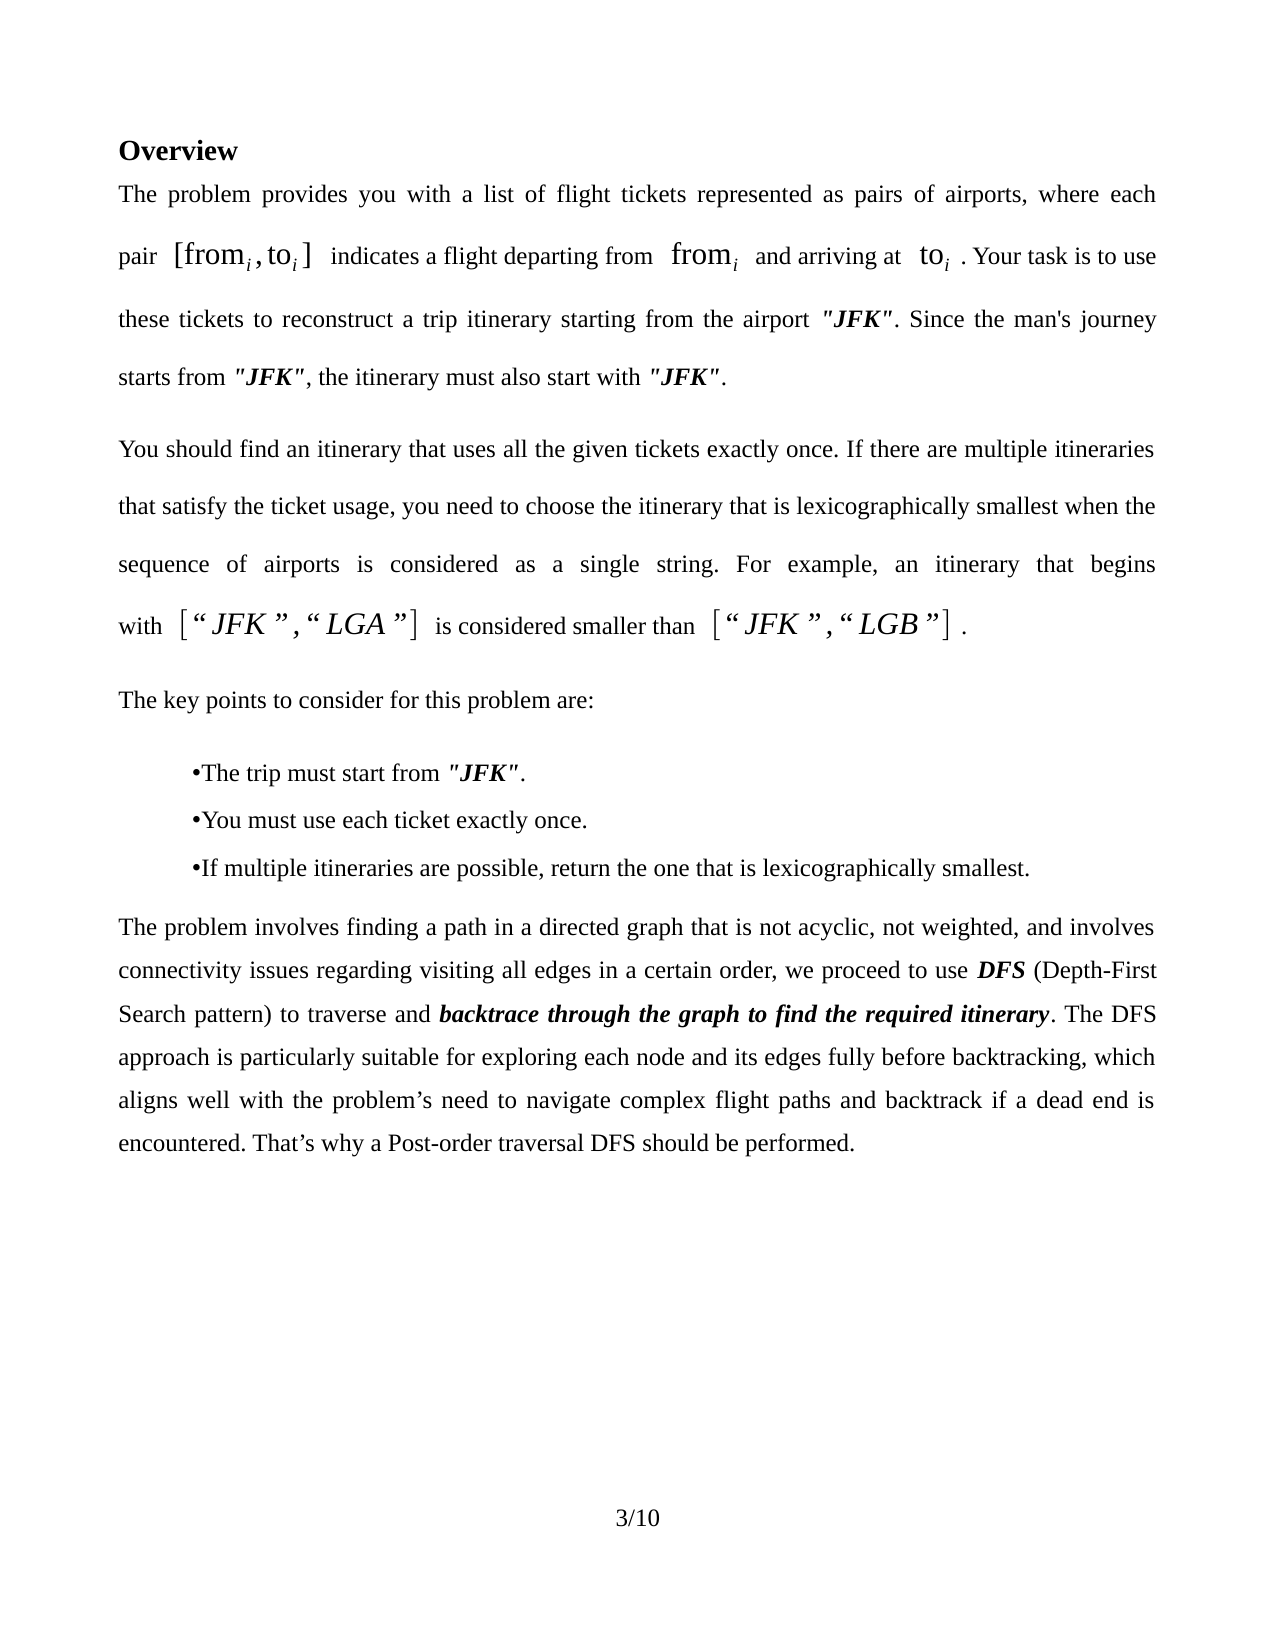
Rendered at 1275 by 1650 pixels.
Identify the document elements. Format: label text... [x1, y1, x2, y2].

text The problem provides you with a list of flight tickets represented as pairs of airports, where each pair indicates a flight departing from and arriving at . Your task is to use these tickets to reconstruct a trip itinerary starting from the airport "JFK". Since the man's journey starts from "JFK", the itinerary must also start with "JFK". [118, 179, 1157, 391]
text You should find an itinerary that uses all the given tickets exactly once. If there are multiple itineraries that satisfy the ticket usage, you need to choose the itinerary that is lexicographically smallest when the sequence of airports is considered as a single string. For example, an itinerary that begins with is considered smaller than . [118, 434, 1157, 642]
list The trip must start from "JFK". [118, 758, 1157, 786]
subtitle Overview [118, 133, 1157, 166]
list If multiple itineraries are possible, return the one that is lexicographically smallest. [118, 853, 1157, 882]
list You must use each ticket exactly once. [118, 805, 1157, 834]
text The problem involves finding a path in a directed graph that is not acyclic, not weighted, and involves connectivity issues regarding visiting all edges in a certain order, we proceed to use DFS (Depth-First Search pattern) to traverse and backtrace through the graph to find the required itinerary. The DFS approach is particularly suitable for exploring each node and its edges fully before backtracking, which aligns well with the problem’s need to navigate complex flight paths and backtrack if a dead end is encountered. That’s why a Post-order traversal DFS should be performed. [118, 912, 1157, 1157]
text The key points to consider for this problem are: [118, 686, 1157, 714]
